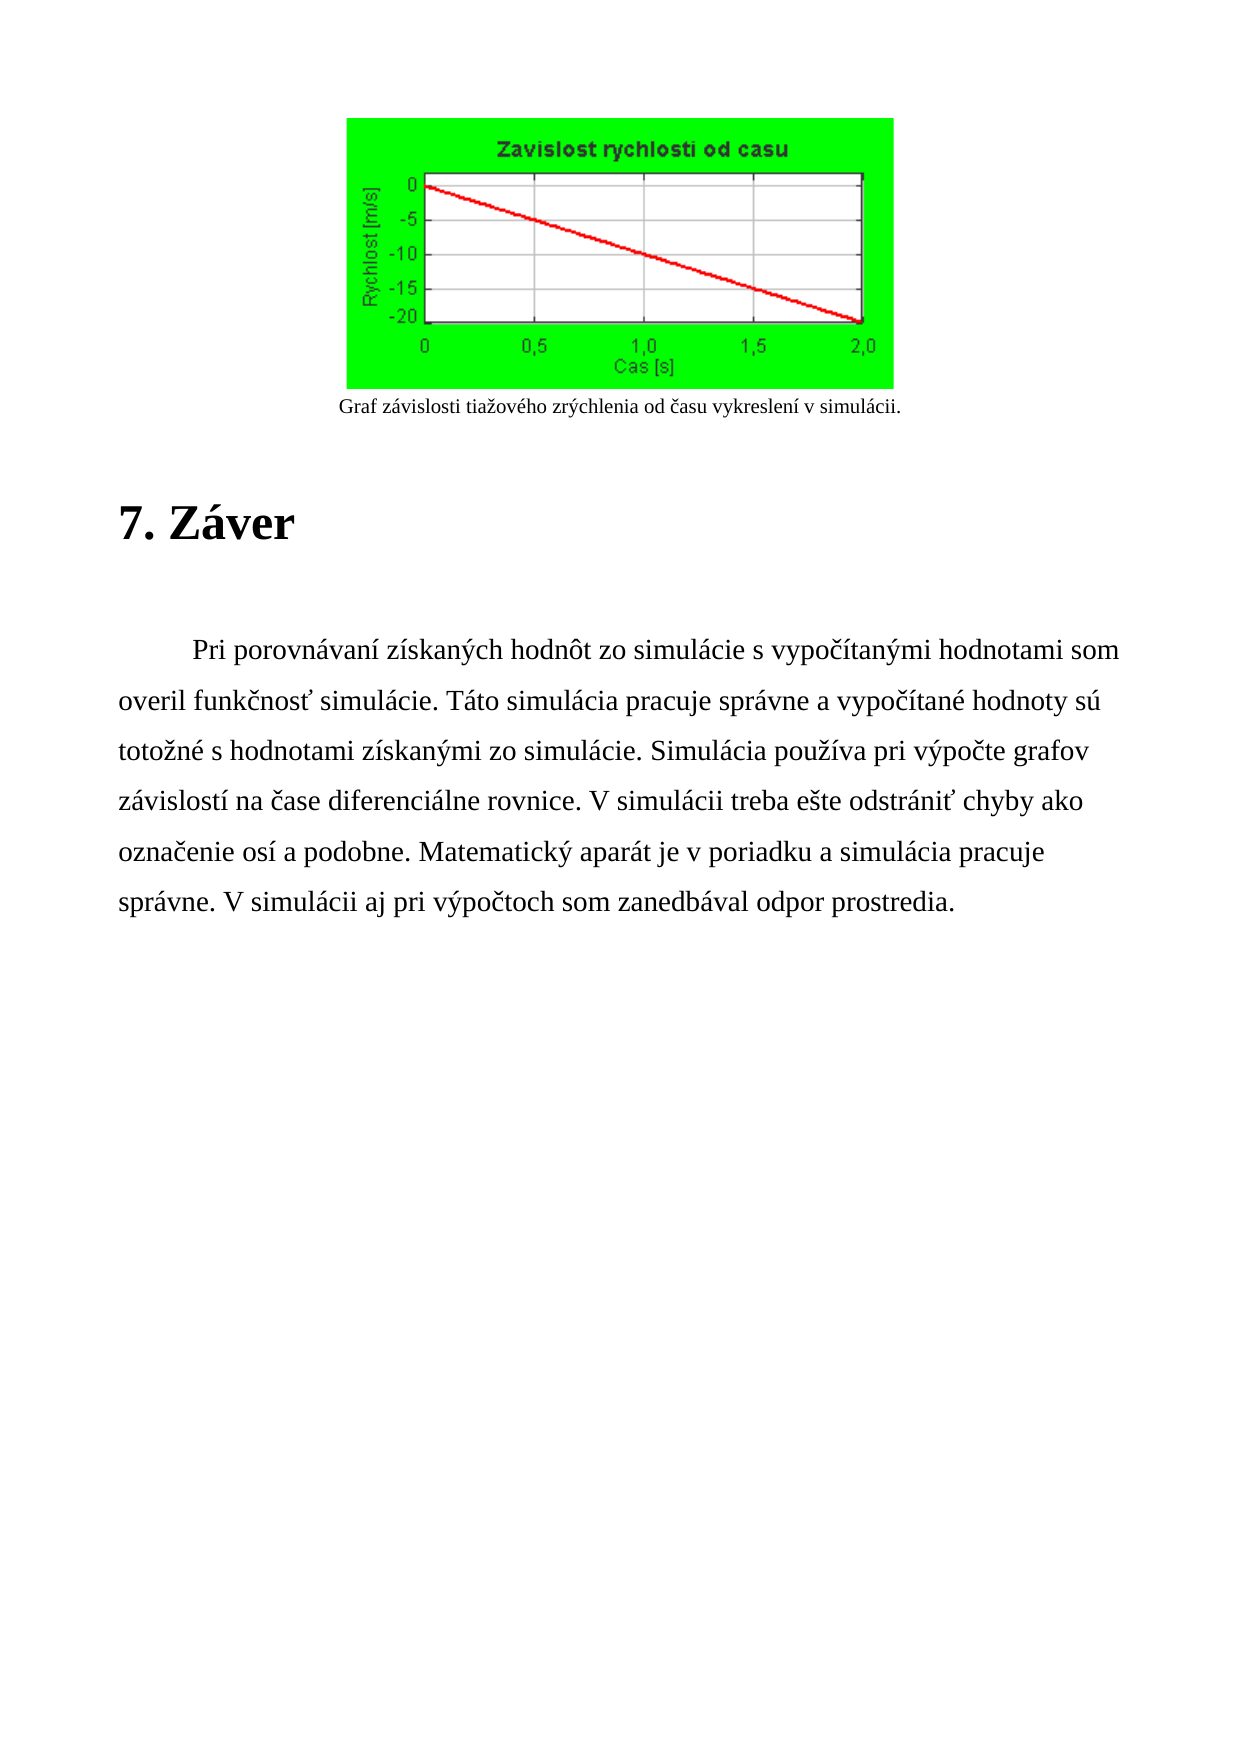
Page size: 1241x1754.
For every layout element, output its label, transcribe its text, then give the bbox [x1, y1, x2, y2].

text Pri porovnávaní získaných hodnôt zo simulácie s vypočítanými hodnotami som overil funkčnosť simulácie. Táto simulácia pracuje správne a vypočítané hodnoty sú totožné s hodnotami získanými zo simulácie. Simulácia používa pri výpočte grafov závislostí na čase diferenciálne rovnice. V simulácii treba ešte odstrániť chyby ako označenie osí a podobne. Matematický aparát je v poriadku a simulácia pracuje správne. V simulácii aj pri výpočtoch som zanedbával odpor prostredia. [118, 632, 1122, 918]
subtitle 7. Záver [118, 492, 1122, 550]
picture [346, 118, 894, 389]
text Graf závislosti tiažového zrýchlenia od času vykreslení v simulácii. [118, 394, 1122, 418]
